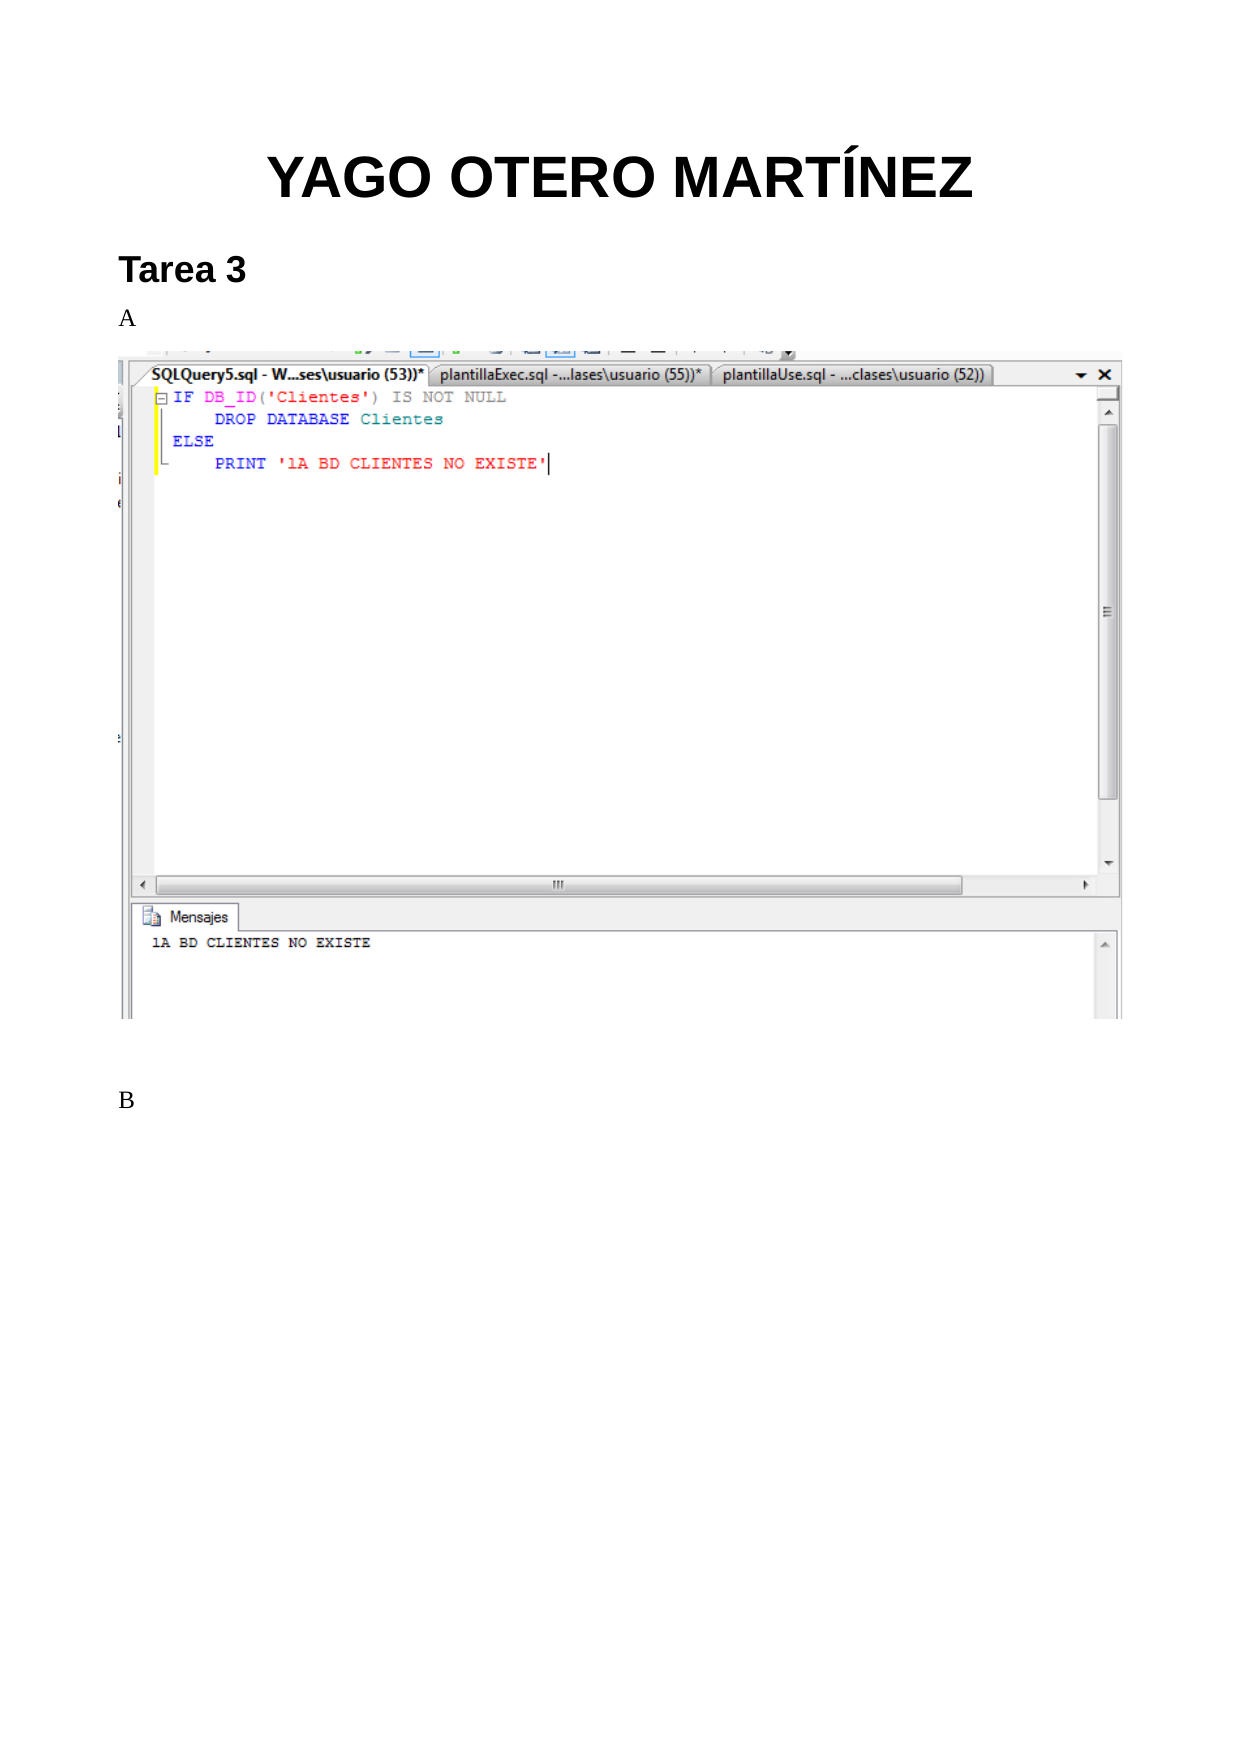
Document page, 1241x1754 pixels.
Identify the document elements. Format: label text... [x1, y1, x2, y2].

subtitle Tarea 3 [118, 248, 1122, 291]
title YAGO OTERO MARTÍNEZ [118, 143, 1122, 210]
text B [118, 1085, 1122, 1114]
picture [118, 351, 1123, 1019]
text A [118, 303, 1122, 332]
